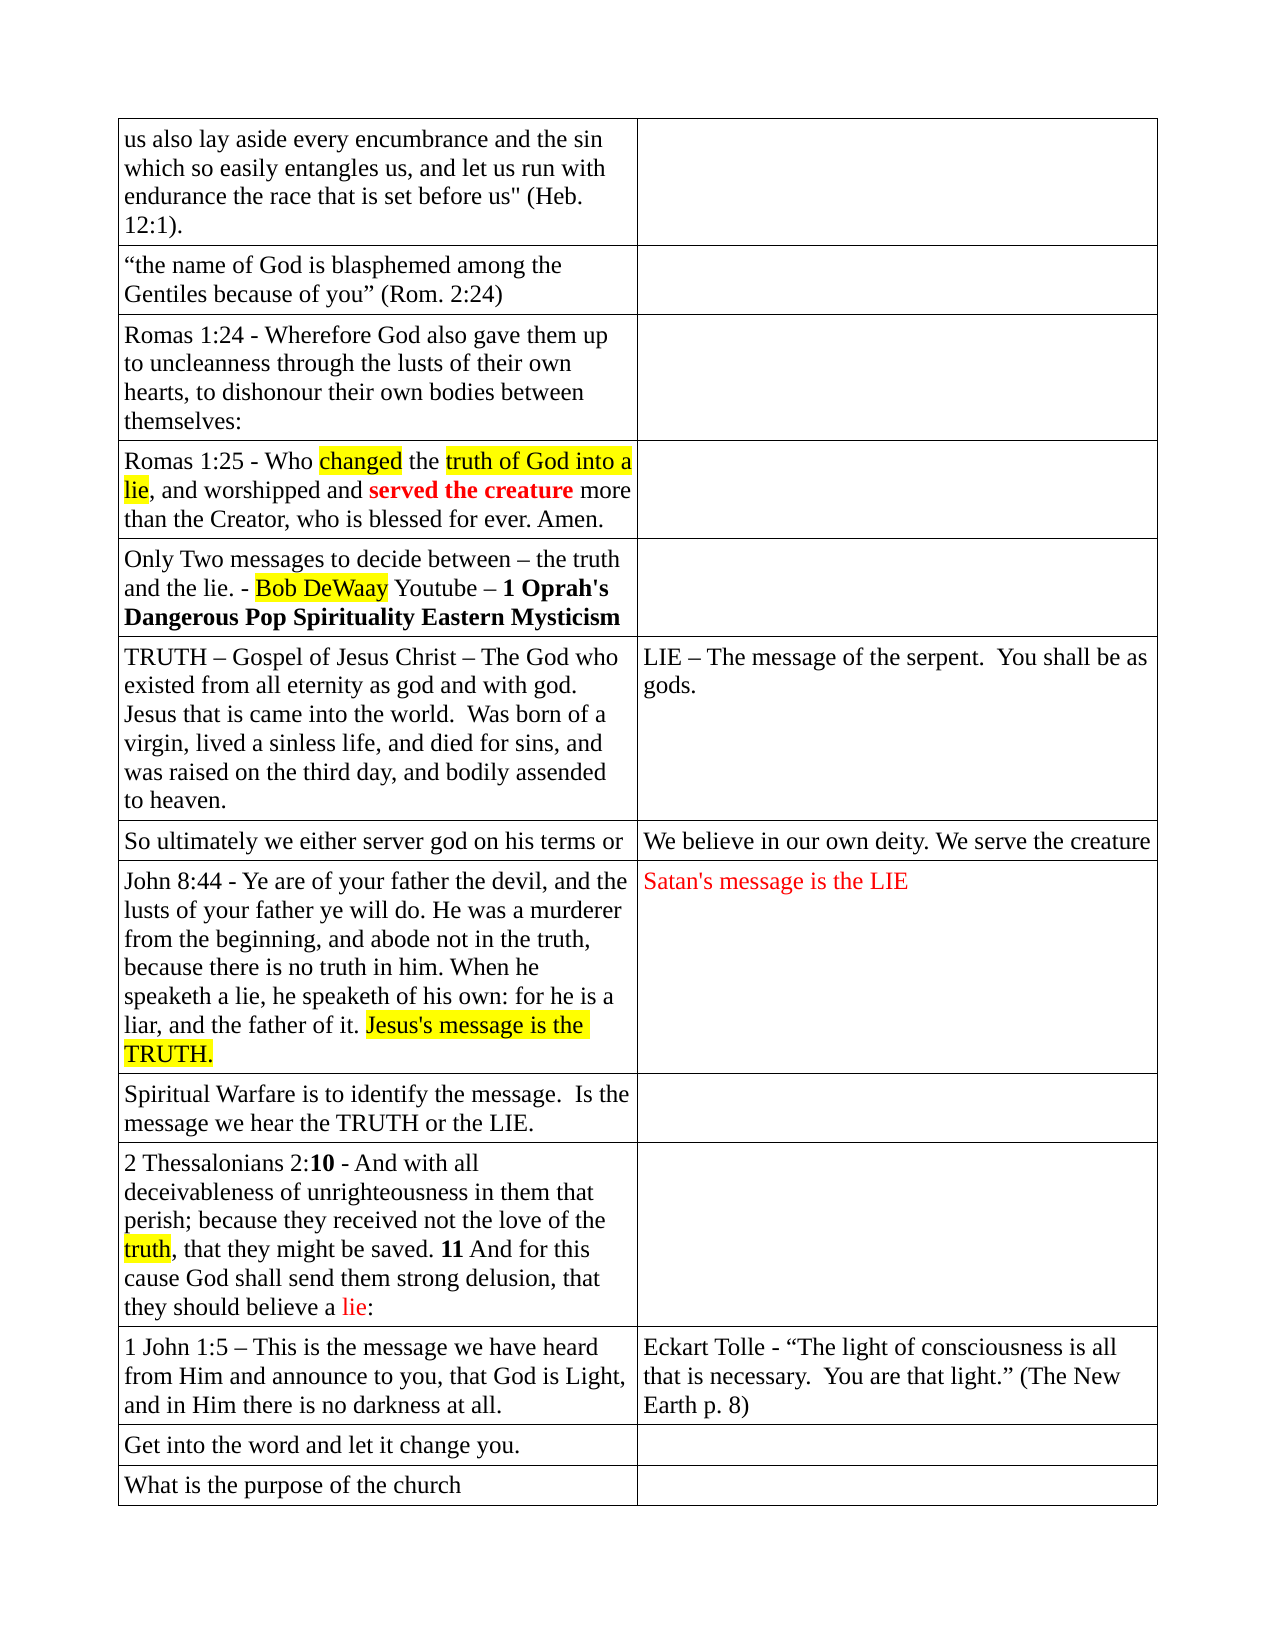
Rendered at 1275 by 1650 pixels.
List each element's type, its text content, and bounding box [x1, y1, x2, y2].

table_cell Satan's message is the LIE [638, 861, 1157, 1073]
table_cell [638, 441, 1157, 538]
table_cell [638, 1466, 1157, 1505]
table_cell 2 Thessalonians 2:10 - And with all deceivableness of unrighteousness in them that perish; because they received not the love of the truth, that they might be saved. 11 And for this cause God shall send them strong delusion, that they should believe a lie: [119, 1143, 637, 1326]
table_cell Get into the word and let it change you. [119, 1425, 637, 1464]
table_cell LIE – The message of the serpent. You shall be as gods. [638, 637, 1157, 820]
table_cell [638, 1074, 1157, 1142]
table_cell Spiritual Warfare is to identify the message. Is the message we hear the TRUTH or the LIE. [119, 1074, 637, 1142]
table_cell John 8:44 - Ye are of your father the devil, and the lusts of your father ye will do. He was a murderer from the beginning, and abode not in the truth, because there is no truth in him. When he speaketh a lie, he speaketh of his own: for he is a liar, and the father of it. Jesus's message is the TRUTH. [119, 861, 637, 1073]
table_header Romas 1:24 - Wherefore God also gave them up to uncleanness through the lusts of their own hearts, to dishonour their own bodies between themselves: [119, 315, 637, 440]
table_cell We believe in our own deity. We serve the creature [638, 821, 1157, 860]
table_cell 1 John 1:5 – This is the message we have heard from Him and announce to you, that God is Light, and in Him there is no darkness at all. [119, 1327, 637, 1424]
table_cell [638, 246, 1157, 314]
table_cell TRUTH – Gospel of Jesus Christ – The God who existed from all eternity as god and with god. Jesus that is came into the world. Was born of a virgin, lived a sinless life, and died for sins, and was raised on the third day, and bodily assended to heaven. [119, 637, 637, 820]
table_cell us also lay aside every encumbrance and the sin which so easily entangles us, and let us run with endurance the race that is set before us" (Heb. 12:1). [119, 119, 637, 245]
table_cell [638, 539, 1157, 636]
table_cell [638, 1425, 1157, 1464]
table_cell [638, 119, 1157, 245]
table_cell Eckart Tolle - “The light of consciousness is all that is necessary. You are that light.” (The New Earth p. 8) [638, 1327, 1157, 1424]
table_cell [638, 1143, 1157, 1326]
table_cell So ultimately we either server god on his terms or [119, 821, 637, 860]
table_cell What is the purpose of the church [119, 1466, 637, 1505]
table_cell “the name of God is blasphemed among the Gentiles because of you” (Rom. 2:24) [119, 246, 637, 314]
table_cell Romas 1:25 - Who changed the truth of God into a lie, and worshipped and served the creature more than the Creator, who is blessed for ever. Amen. [119, 441, 637, 538]
table_header [638, 315, 1157, 440]
table_cell Only Two messages to decide between – the truth and the lie. - Bob DeWaay Youtube – 1 Oprah's Dangerous Pop Spirituality Eastern Mysticism [119, 539, 637, 636]
